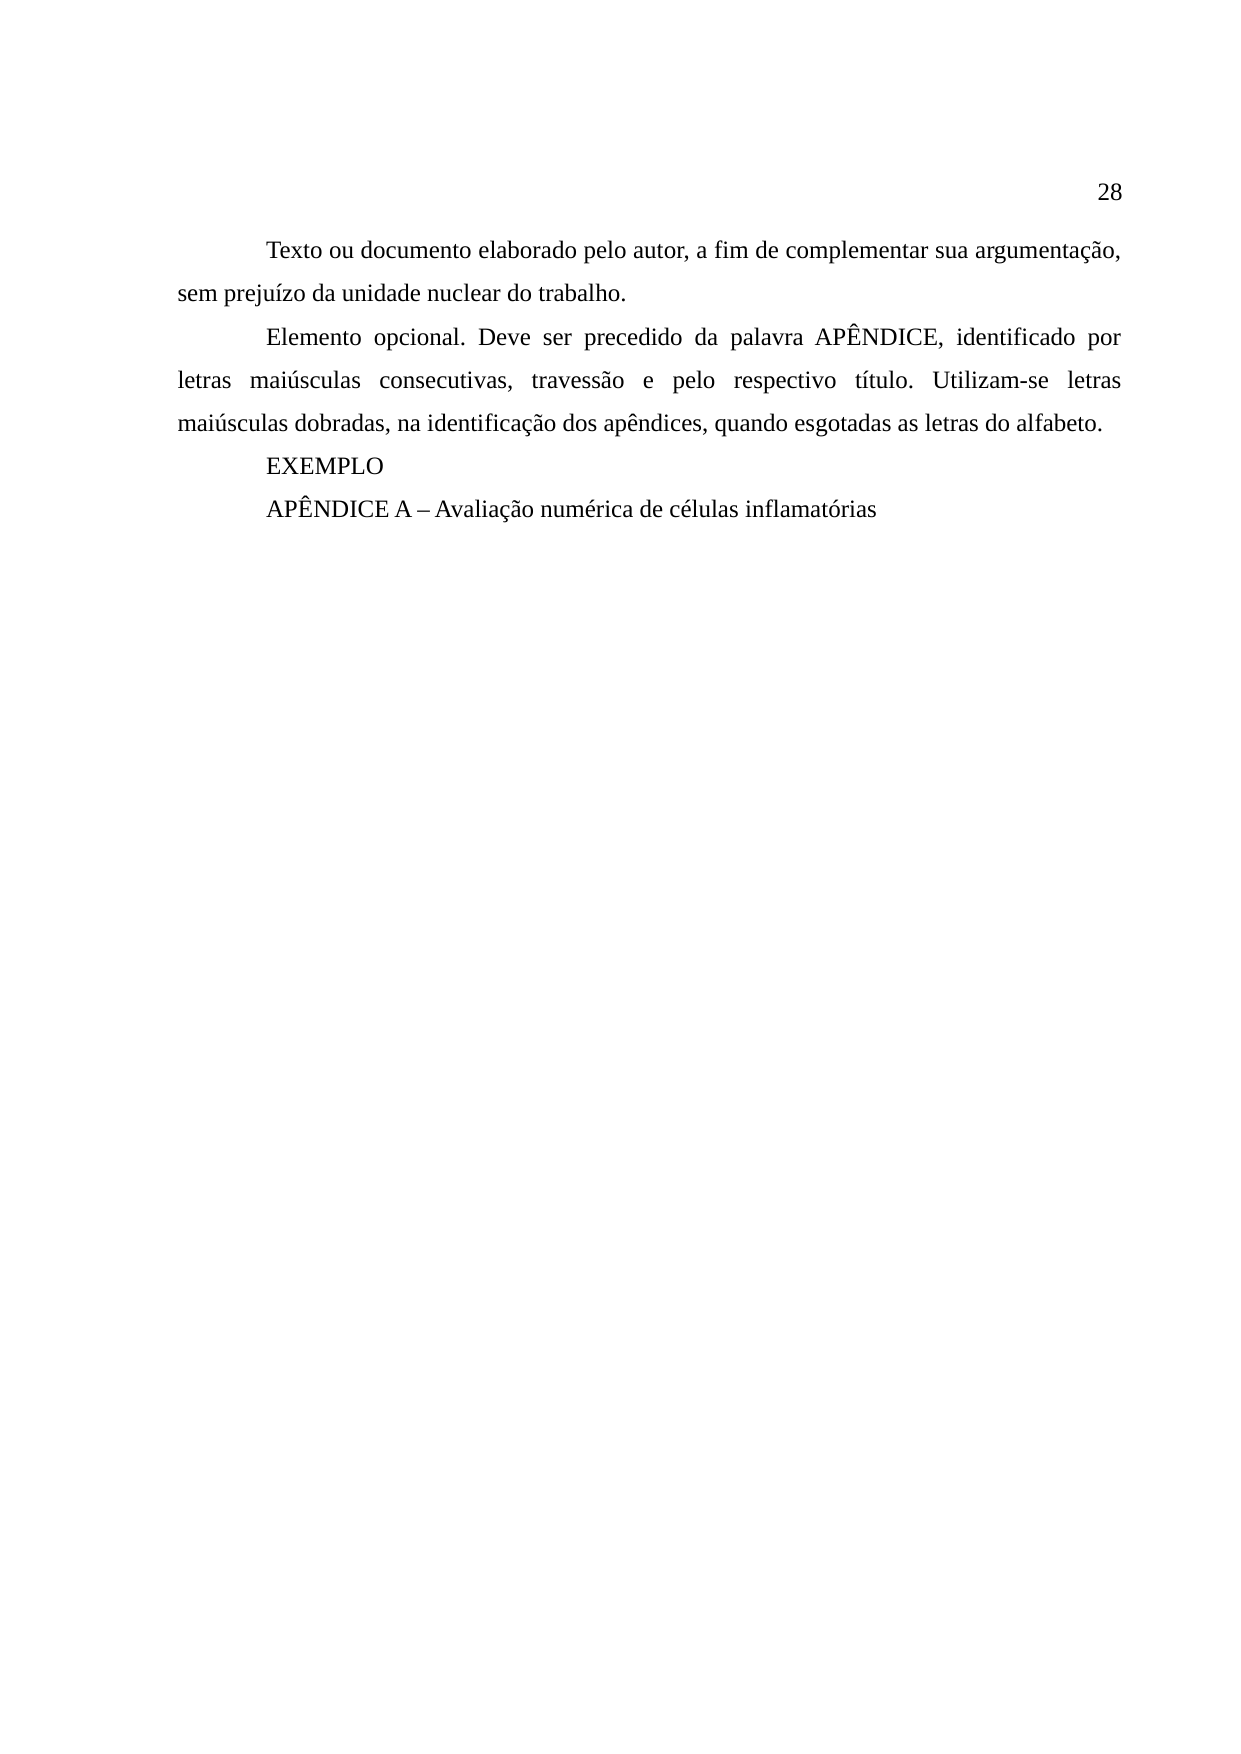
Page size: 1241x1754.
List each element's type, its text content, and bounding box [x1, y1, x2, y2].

text Texto ou documento elaborado pelo autor, a fim de complementar sua argumentação, sem prejuízo da unidade nuclear do trabalho. [177, 235, 1122, 307]
text Elemento opcional. Deve ser precedido da palavra APÊNDICE, identificado por letras maiúsculas consecutivas, travessão e pelo respectivo título. Utilizam-se letras maiúsculas dobradas, na identificação dos apêndices, quando esgotadas as letras do alfabeto. [177, 322, 1122, 437]
text APÊNDICE A – Avaliação numérica de células inflamatórias [177, 494, 1122, 523]
text EXEMPLO [177, 451, 1122, 480]
